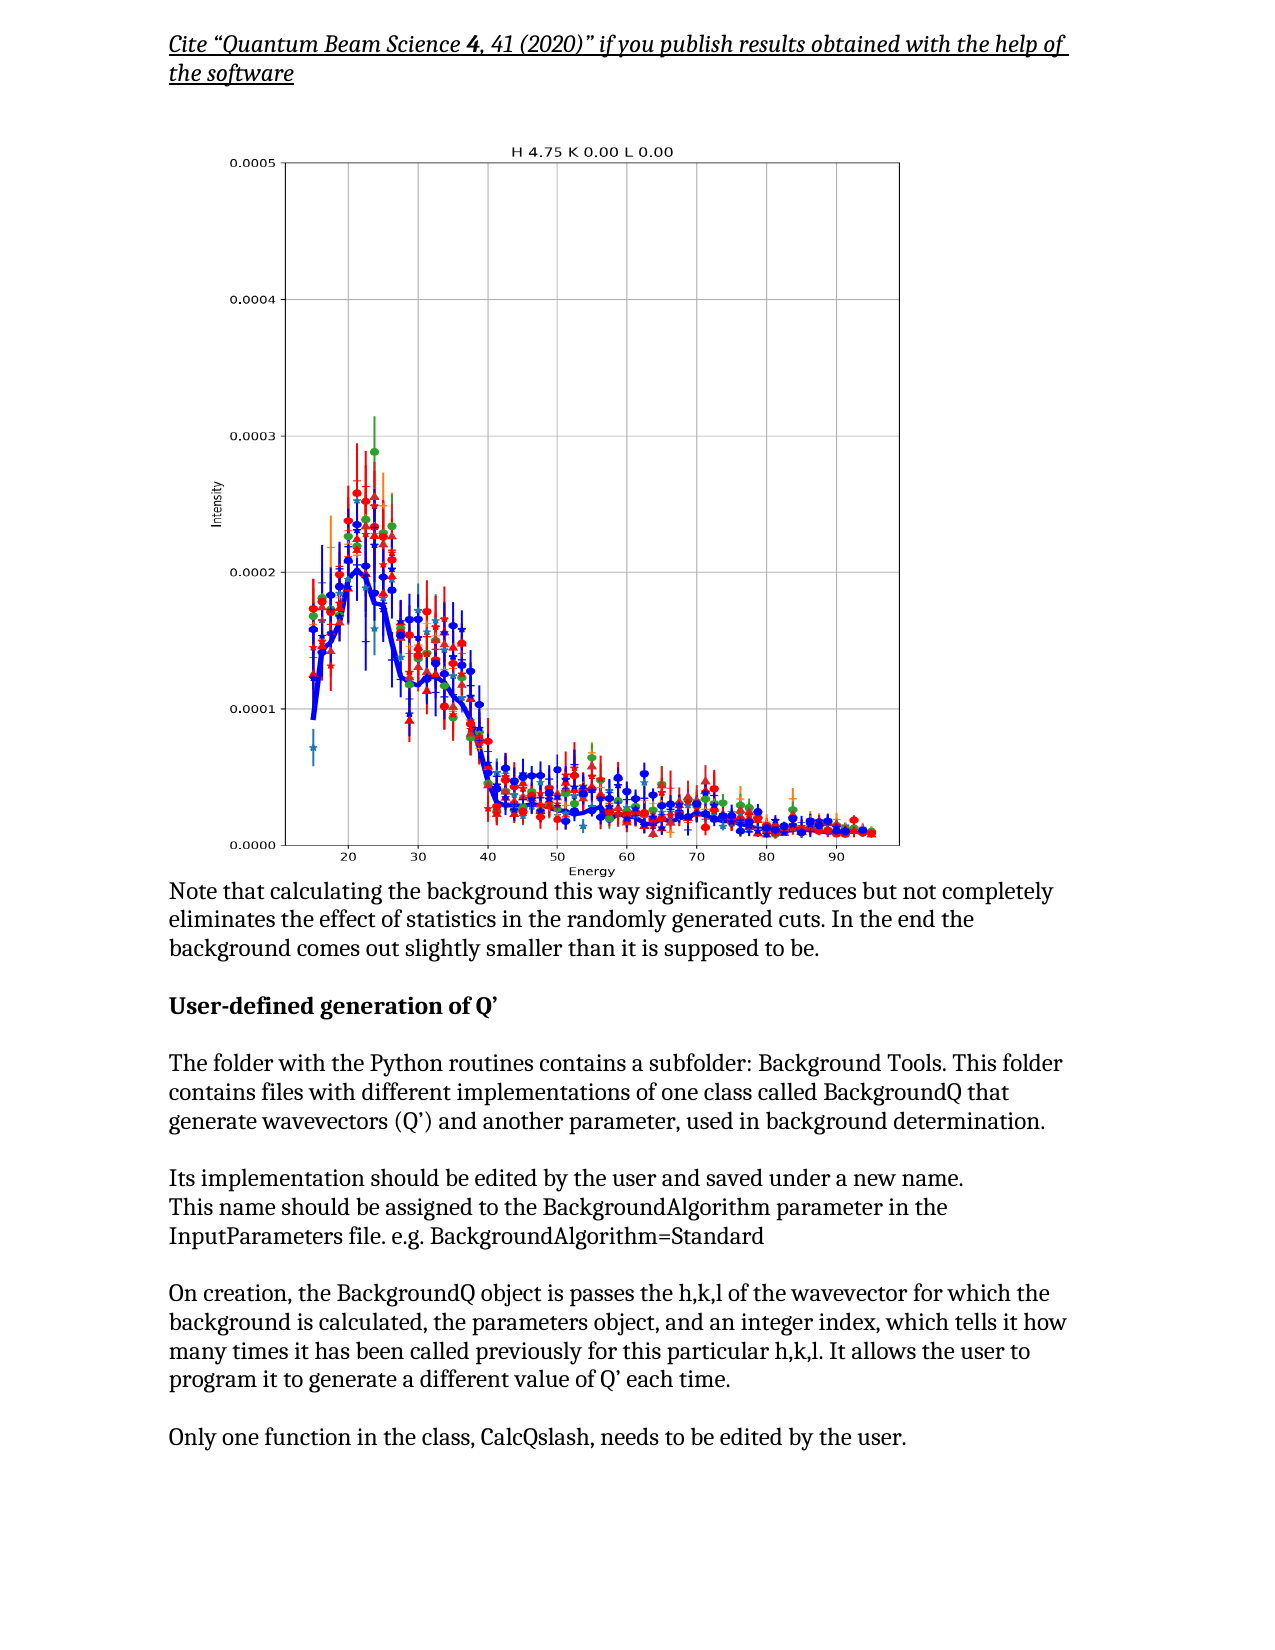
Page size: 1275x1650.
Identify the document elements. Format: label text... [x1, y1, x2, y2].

text This name should be assigned to the BackgroundAlgorithm parameter in the InputParameters file. e.g. BackgroundAlgorithm=Standard [169, 1193, 1087, 1250]
text User-defined generation of Q’ [169, 992, 1087, 1020]
text Note that calculating the background this way significantly reduces but not completely eliminates the effect of statistics in the randomly generated cuts. In the end the background comes out slightly smaller than it is supposed to be. [169, 877, 1087, 963]
text Its implementation should be edited by the user and saved under a new name. [169, 1164, 1087, 1193]
text Only one function in the class, CalcQslash, needs to be edited by the user. [169, 1423, 1087, 1452]
text On creation, the BackgroundQ object is passes the h,k,l of the wavevector for which the background is calculated, the parameters object, and an integer index, which tells it how many times it has been called previously for this particular h,k,l. It allows the user to program it to generate a different value of Q’ each time. [169, 1279, 1087, 1394]
text The folder with the Python routines contains a subfolder: Background Tools. This folder contains files with different implementations of one class called BackgroundQ that generate wavevectors (Q’) and another parameter, used in background determination. [169, 1049, 1087, 1135]
